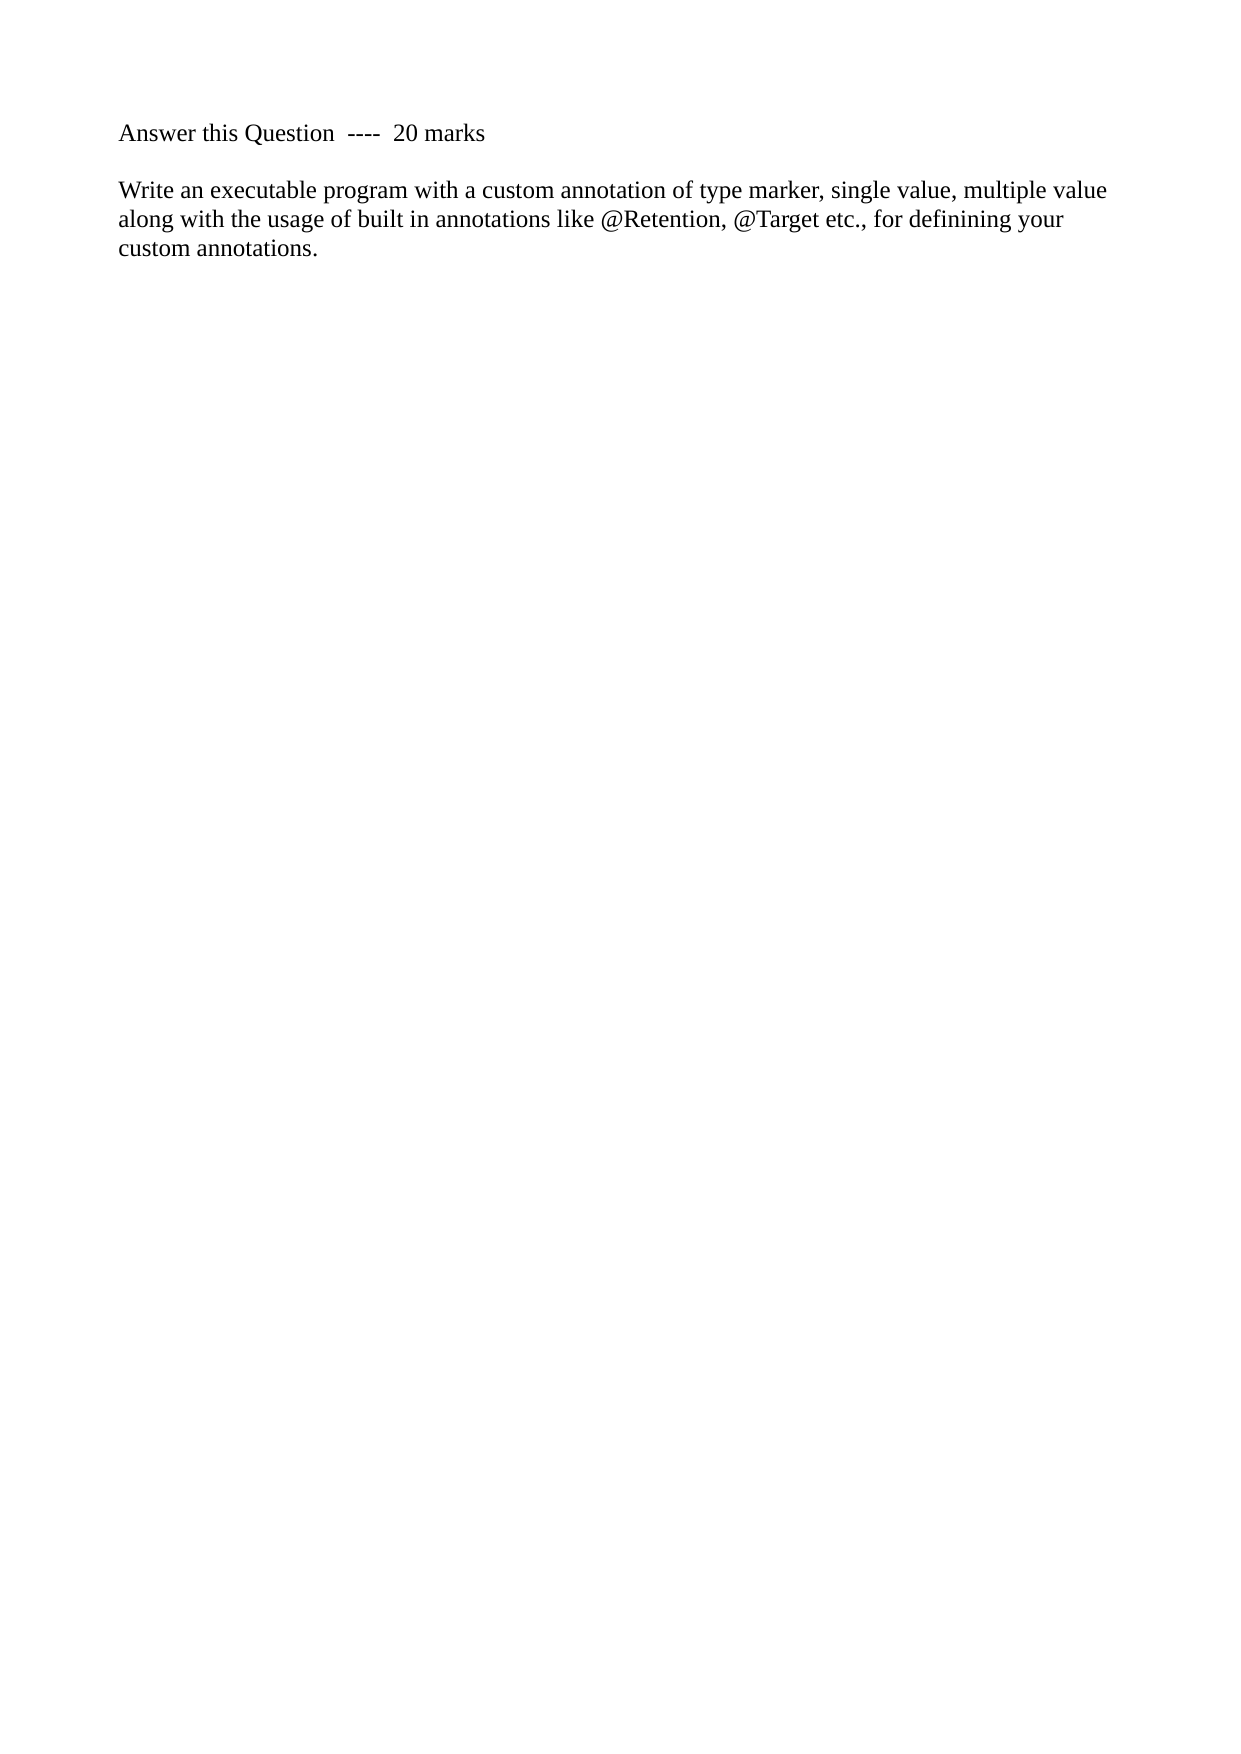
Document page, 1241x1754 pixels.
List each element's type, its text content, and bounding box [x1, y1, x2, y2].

text Answer this Question ---- 20 marks [118, 118, 1122, 147]
text Write an executable program with a custom annotation of type marker, single value, multiple value along with the usage of built in annotations like @Retention, @Target etc., for definining your custom annotations. [118, 176, 1122, 262]
